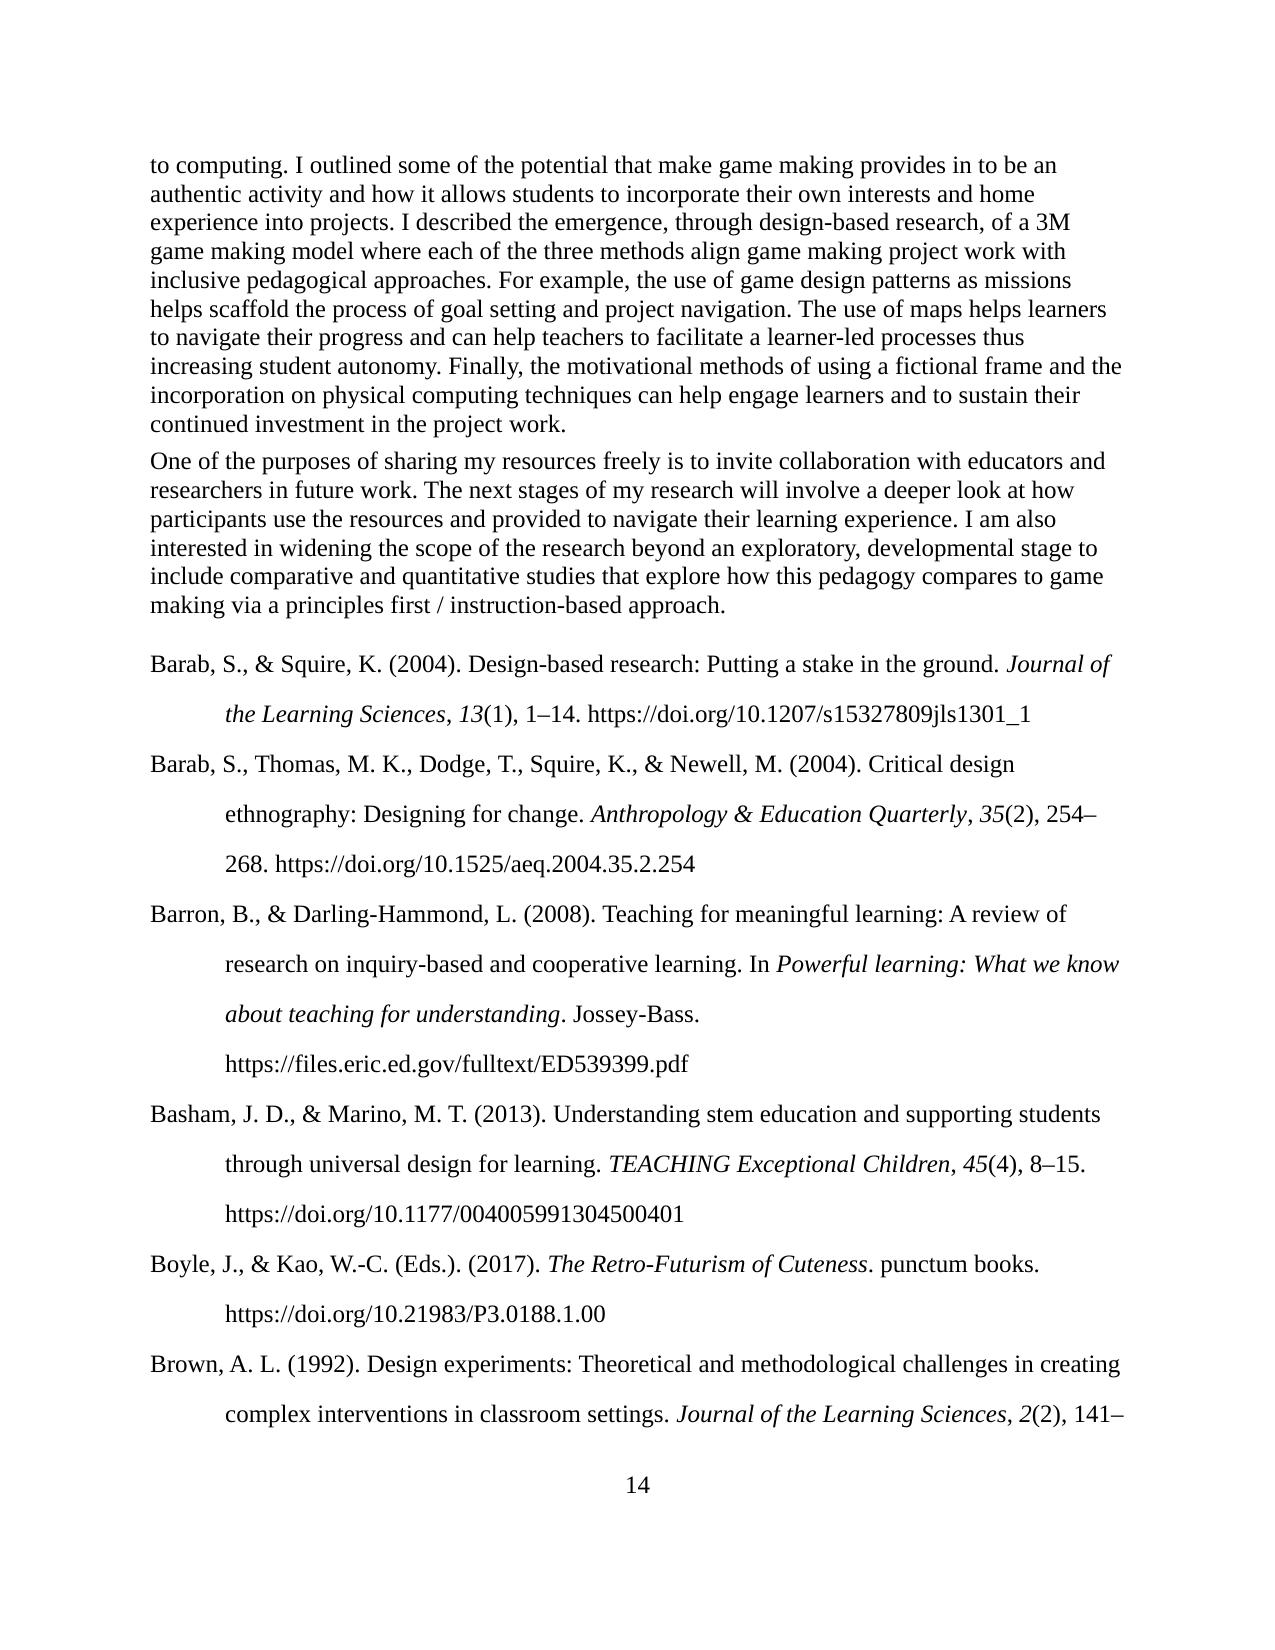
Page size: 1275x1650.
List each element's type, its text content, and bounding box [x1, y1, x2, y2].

text Barron, B., & Darling-Hammond, L. (2008). Teaching for meaningful learning: A review of research on inquiry-based and cooperative learning. In Powerful learning: What we know about teaching for understanding. Jossey-Bass. https://files.eric.ed.gov/fulltext/ED539399.pdf [150, 878, 1125, 1078]
text Barab, S., & Squire, K. (2004). Design-based research: Putting a stake in the ground. Journal of the Learning Sciences, 13(1), 1–14. https://doi.org/10.1207/s15327809jls1301_1 [150, 628, 1125, 728]
text Barab, S., Thomas, M. K., Dodge, T., Squire, K., & Newell, M. (2004). Critical design ethnography: Designing for change. Anthropology & Education Quarterly, 35(2), 254–268. https://doi.org/10.1525/aeq.2004.35.2.254 [150, 728, 1125, 878]
text Basham, J. D., & Marino, M. T. (2013). Understanding stem education and supporting students through universal design for learning. TEACHING Exceptional Children, 45(4), 8–15. https://doi.org/10.1177/004005991304500401 [150, 1078, 1125, 1228]
text Boyle, J., & Kao, W.-C. (Eds.). (2017). The Retro-Futurism of Cuteness. punctum books. https://doi.org/10.21983/P3.0188.1.00 [150, 1228, 1125, 1328]
text to computing. I outlined some of the potential that make game making provides in to be an authentic activity and how it allows students to incorporate their own interests and home experience into projects. I described the emergence, through design-based research, of a 3M game making model where each of the three methods align game making project work with inclusive pedagogical approaches. For example, the use of game design patterns as missions helps scaffold the process of goal setting and project navigation. The use of maps helps learners to navigate their progress and can help teachers to facilitate a learner-led processes thus increasing student autonomy. Finally, the motivational methods of using a fictional frame and the incorporation on physical computing techniques can help engage learners and to sustain their continued investment in the project work. [150, 150, 1125, 437]
text One of the purposes of sharing my resources freely is to invite collaboration with educators and researchers in future work. The next stages of my research will involve a deeper look at how participants use the resources and provided to navigate their learning experience. I am also interested in widening the scope of the research beyond an exploratory, developmental stage to include comparative and quantitative studies that explore how this pedagogy compares to game making via a principles first / instruction-based approach. [150, 446, 1125, 619]
text Brown, A. L. (1992). Design experiments: Theoretical and methodological challenges in creating complex interventions in classroom settings. Journal of the Learning Sciences, 2(2), 141– [150, 1328, 1125, 1428]
